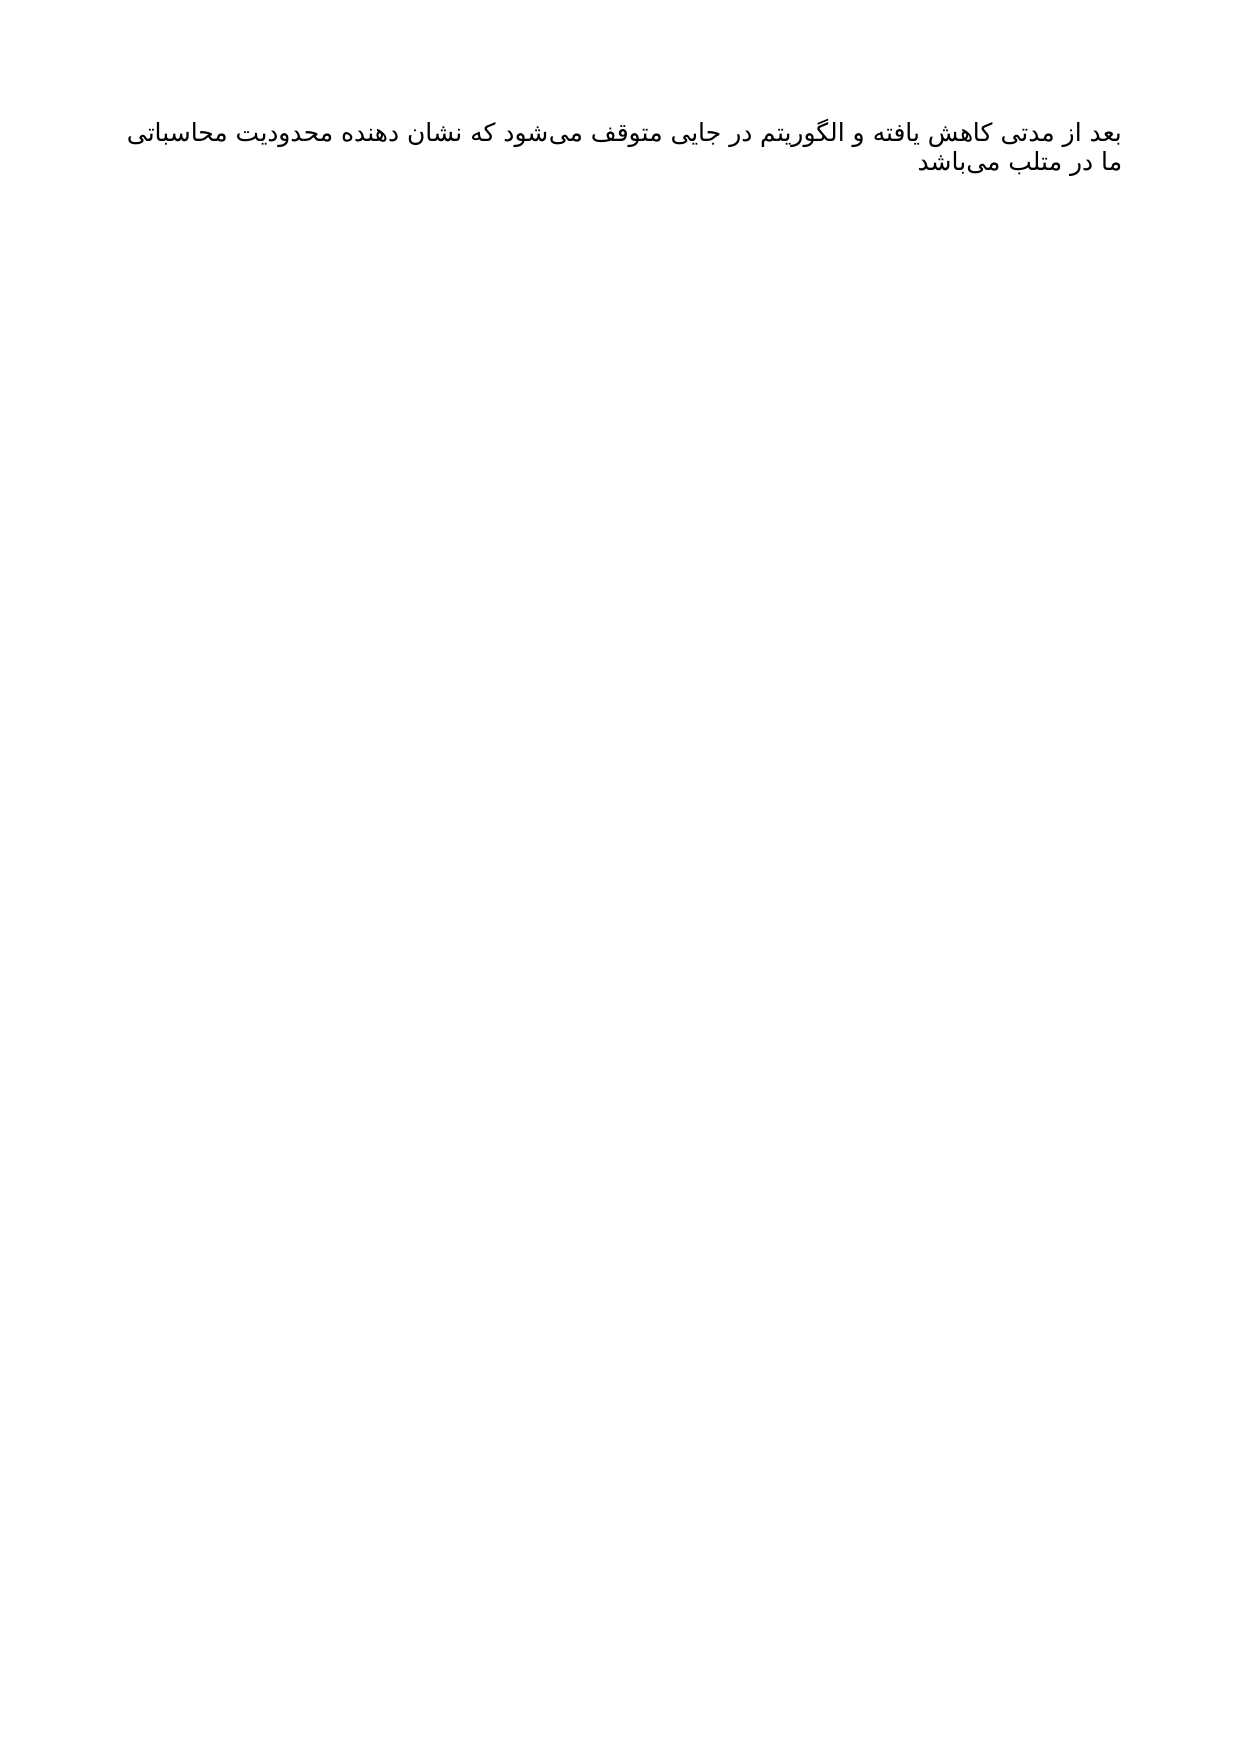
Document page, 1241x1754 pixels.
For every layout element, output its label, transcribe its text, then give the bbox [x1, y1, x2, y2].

text بعد از مدتی کاهش یافته و الگوریتم در جایی متوقف می‌شود که نشان دهنده محدودیت محاسباتی ما در متلب می‌باشد [118, 118, 1122, 176]
